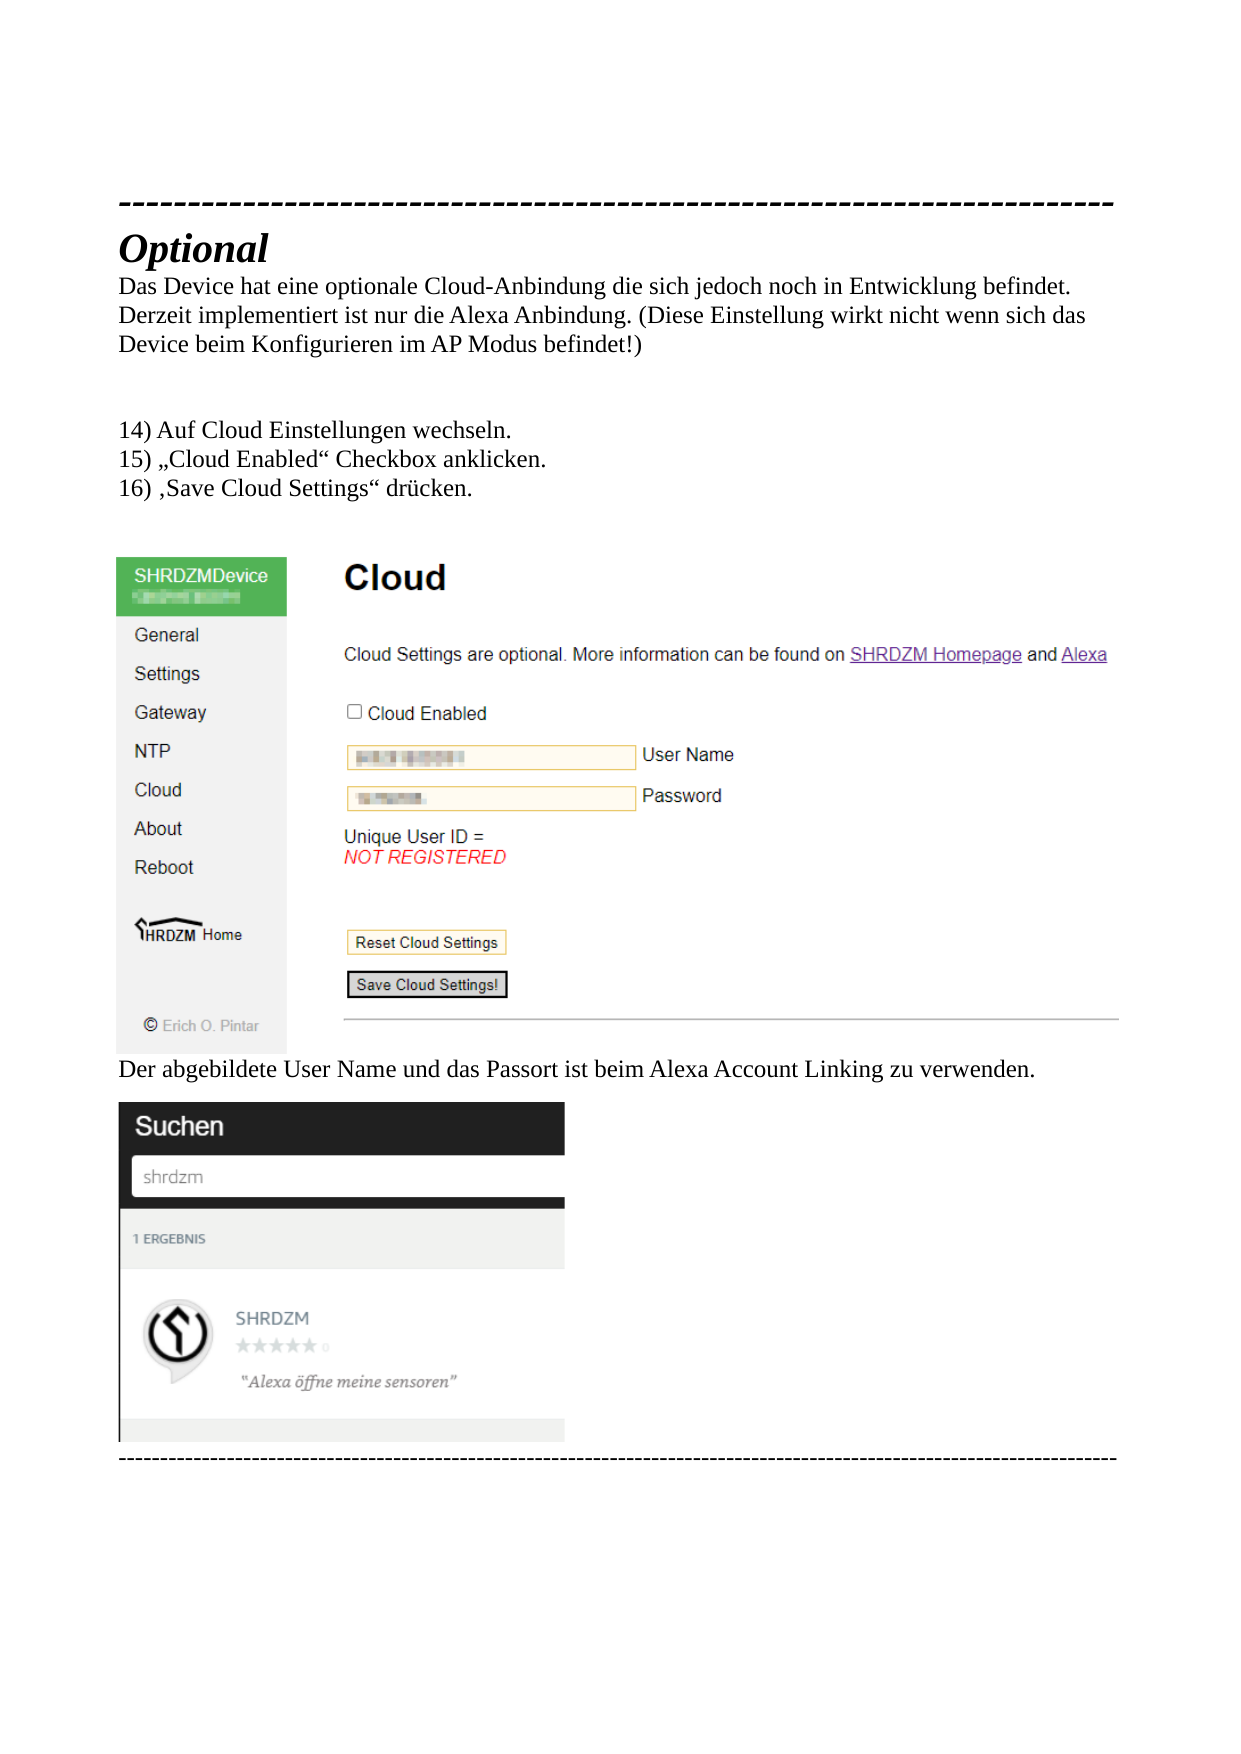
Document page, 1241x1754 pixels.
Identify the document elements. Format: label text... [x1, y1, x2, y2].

text ------------------------------------------------------------------------ [118, 176, 1122, 223]
text 14) Auf Cloud Einstellungen wechseln. [118, 415, 1122, 444]
text Optional [118, 223, 1122, 271]
text Derzeit implementiert ist nur die Alexa Anbindung. (Diese Einstellung wirkt nicht wenn sich das Device beim Konfigurieren im AP Modus befindet!) [118, 300, 1122, 358]
text 16) ‚Save Cloud Settings“ drücken. [118, 473, 1122, 501]
text ------------------------------------------------------------------------------------------------------------------------ [118, 1111, 1122, 1470]
text Das Device hat eine optionale Cloud-Anbindung die sich jedoch noch in Entwicklung befindet. [118, 271, 1122, 300]
text Der abgebildete User Name und das Passort ist beim Alexa Account Linking zu verwenden. [118, 588, 1122, 1083]
text 15) „Cloud Enabled“ Checkbox anklicken. [118, 444, 1122, 473]
